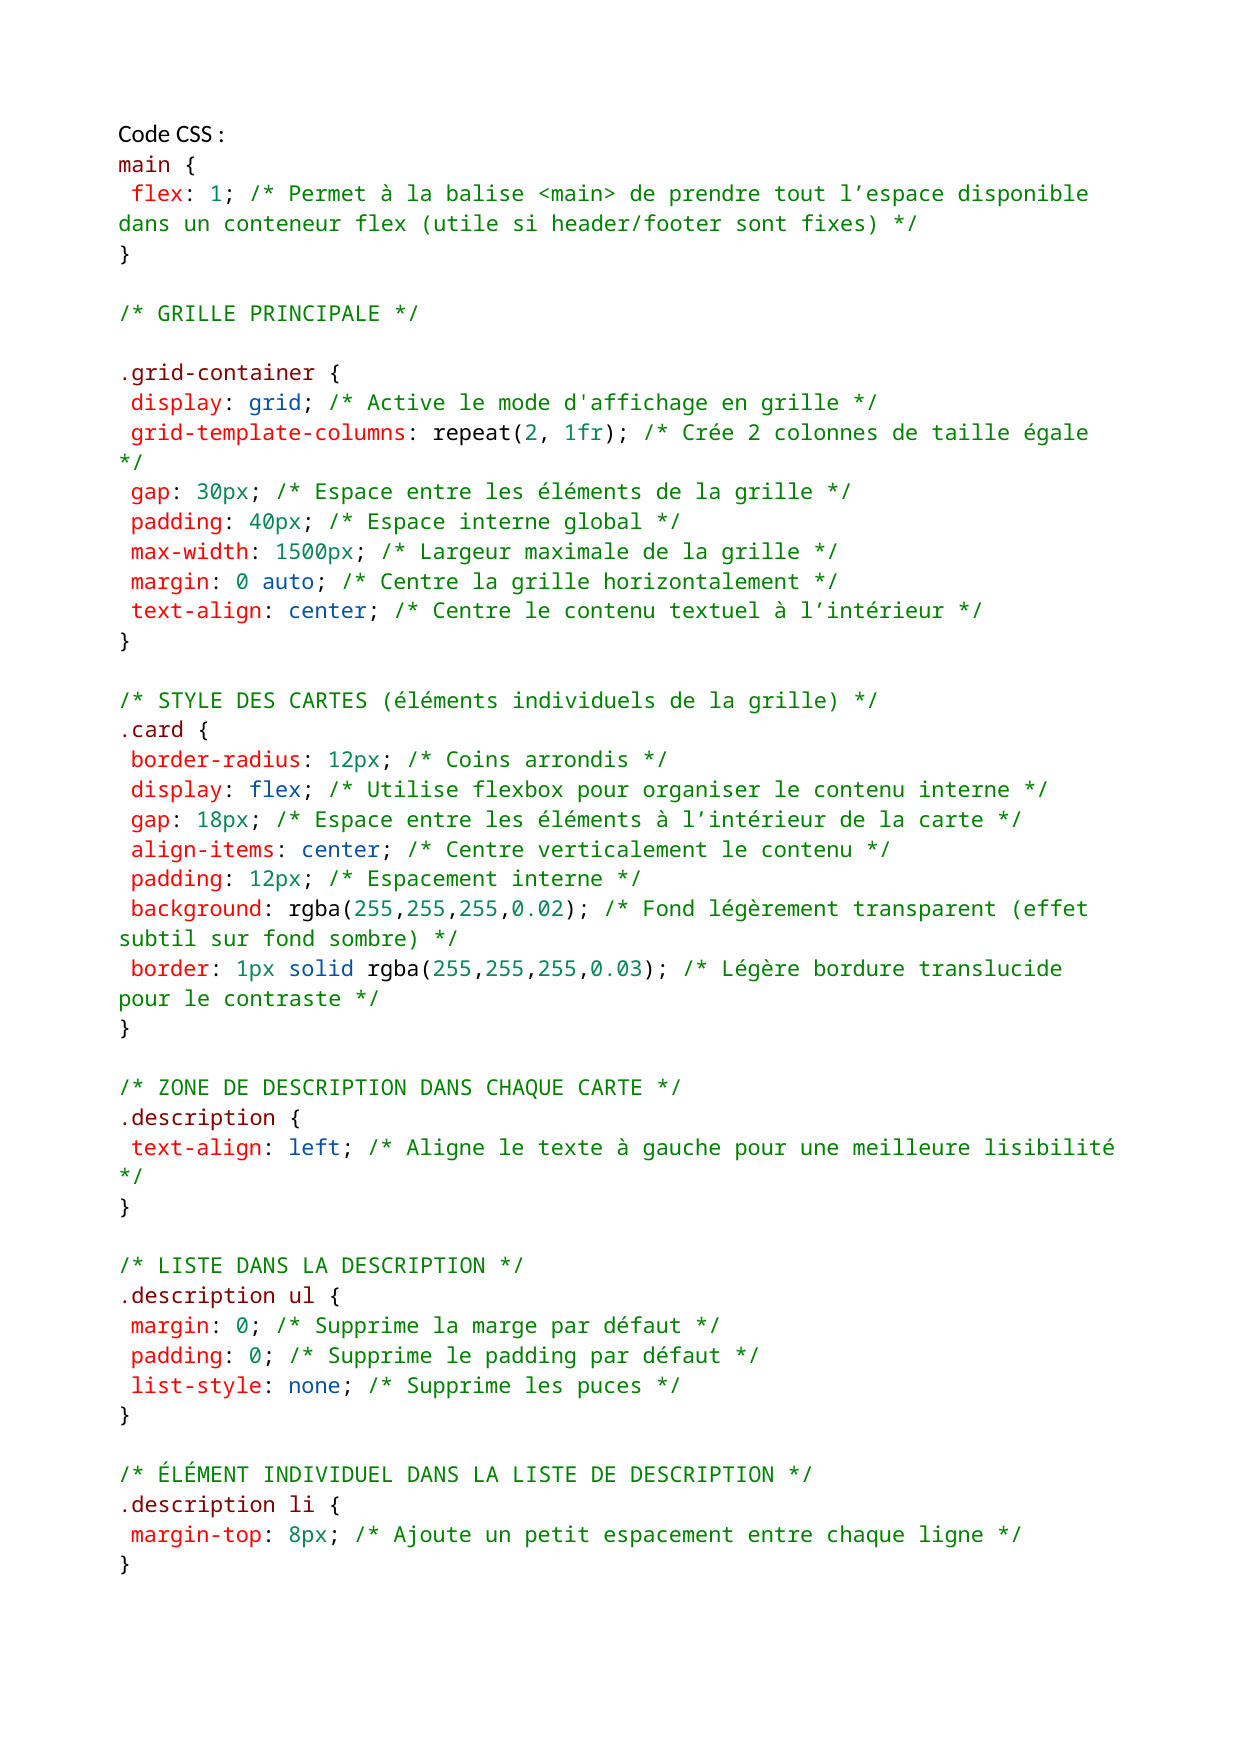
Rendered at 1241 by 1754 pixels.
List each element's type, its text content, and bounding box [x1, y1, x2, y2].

text Code CSS : [118, 118, 1122, 149]
text /* GRILLE PRINCIPALE */ [118, 297, 1122, 327]
text } [118, 1399, 1122, 1429]
text gap: 18px; /* Espace entre les éléments à l’intérieur de la carte */ [118, 804, 1122, 834]
text grid-template-columns: repeat(2, 1fr); /* Crée 2 colonnes de taille égale */ [118, 417, 1122, 476]
text text-align: left; /* Aligne le texte à gauche pour une meilleure lisibilité */ [118, 1131, 1122, 1191]
text display: grid; /* Active le mode d'affichage en grille */ [118, 387, 1122, 417]
text .card { [118, 714, 1122, 744]
text /* ZONE DE DESCRIPTION DANS CHAQUE CARTE */ [118, 1072, 1122, 1102]
text padding: 40px; /* Espace interne global */ [118, 506, 1122, 536]
text border: 1px solid rgba(255,255,255,0.03); /* Légère bordure translucide pour le contraste */ [118, 953, 1122, 1012]
text } [118, 1012, 1122, 1042]
text } [118, 1548, 1122, 1578]
text main { [118, 149, 1122, 178]
text .description li { [118, 1489, 1122, 1518]
text background: rgba(255,255,255,0.02); /* Fond légèrement transparent (effet subtil sur fond sombre) */ [118, 893, 1122, 953]
text .description { [118, 1102, 1122, 1131]
text margin: 0; /* Supprime la marge par défaut */ [118, 1310, 1122, 1340]
text display: flex; /* Utilise flexbox pour organiser le contenu interne */ [118, 774, 1122, 804]
text border-radius: 12px; /* Coins arrondis */ [118, 744, 1122, 774]
text flex: 1; /* Permet à la balise <main> de prendre tout l’espace disponible dans un conteneur flex (utile si header/footer sont fixes) */ [118, 178, 1122, 238]
text margin: 0 auto; /* Centre la grille horizontalement */ [118, 566, 1122, 595]
text /* ÉLÉMENT INDIVIDUEL DANS LA LISTE DE DESCRIPTION */ [118, 1459, 1122, 1489]
text margin-top: 8px; /* Ajoute un petit espacement entre chaque ligne */ [118, 1518, 1122, 1548]
text padding: 12px; /* Espacement interne */ [118, 863, 1122, 893]
text .description ul { [118, 1280, 1122, 1310]
text gap: 30px; /* Espace entre les éléments de la grille */ [118, 476, 1122, 506]
text } [118, 1191, 1122, 1221]
text .grid-container { [118, 357, 1122, 387]
text /* LISTE DANS LA DESCRIPTION */ [118, 1251, 1122, 1280]
text align-items: center; /* Centre verticalement le contenu */ [118, 834, 1122, 863]
text padding: 0; /* Supprime le padding par défaut */ [118, 1340, 1122, 1370]
text list-style: none; /* Supprime les puces */ [118, 1370, 1122, 1399]
text max-width: 1500px; /* Largeur maximale de la grille */ [118, 536, 1122, 566]
text } [118, 238, 1122, 268]
text text-align: center; /* Centre le contenu textuel à l’intérieur */ [118, 595, 1122, 625]
text } [118, 625, 1122, 655]
text /* STYLE DES CARTES (éléments individuels de la grille) */ [118, 685, 1122, 714]
